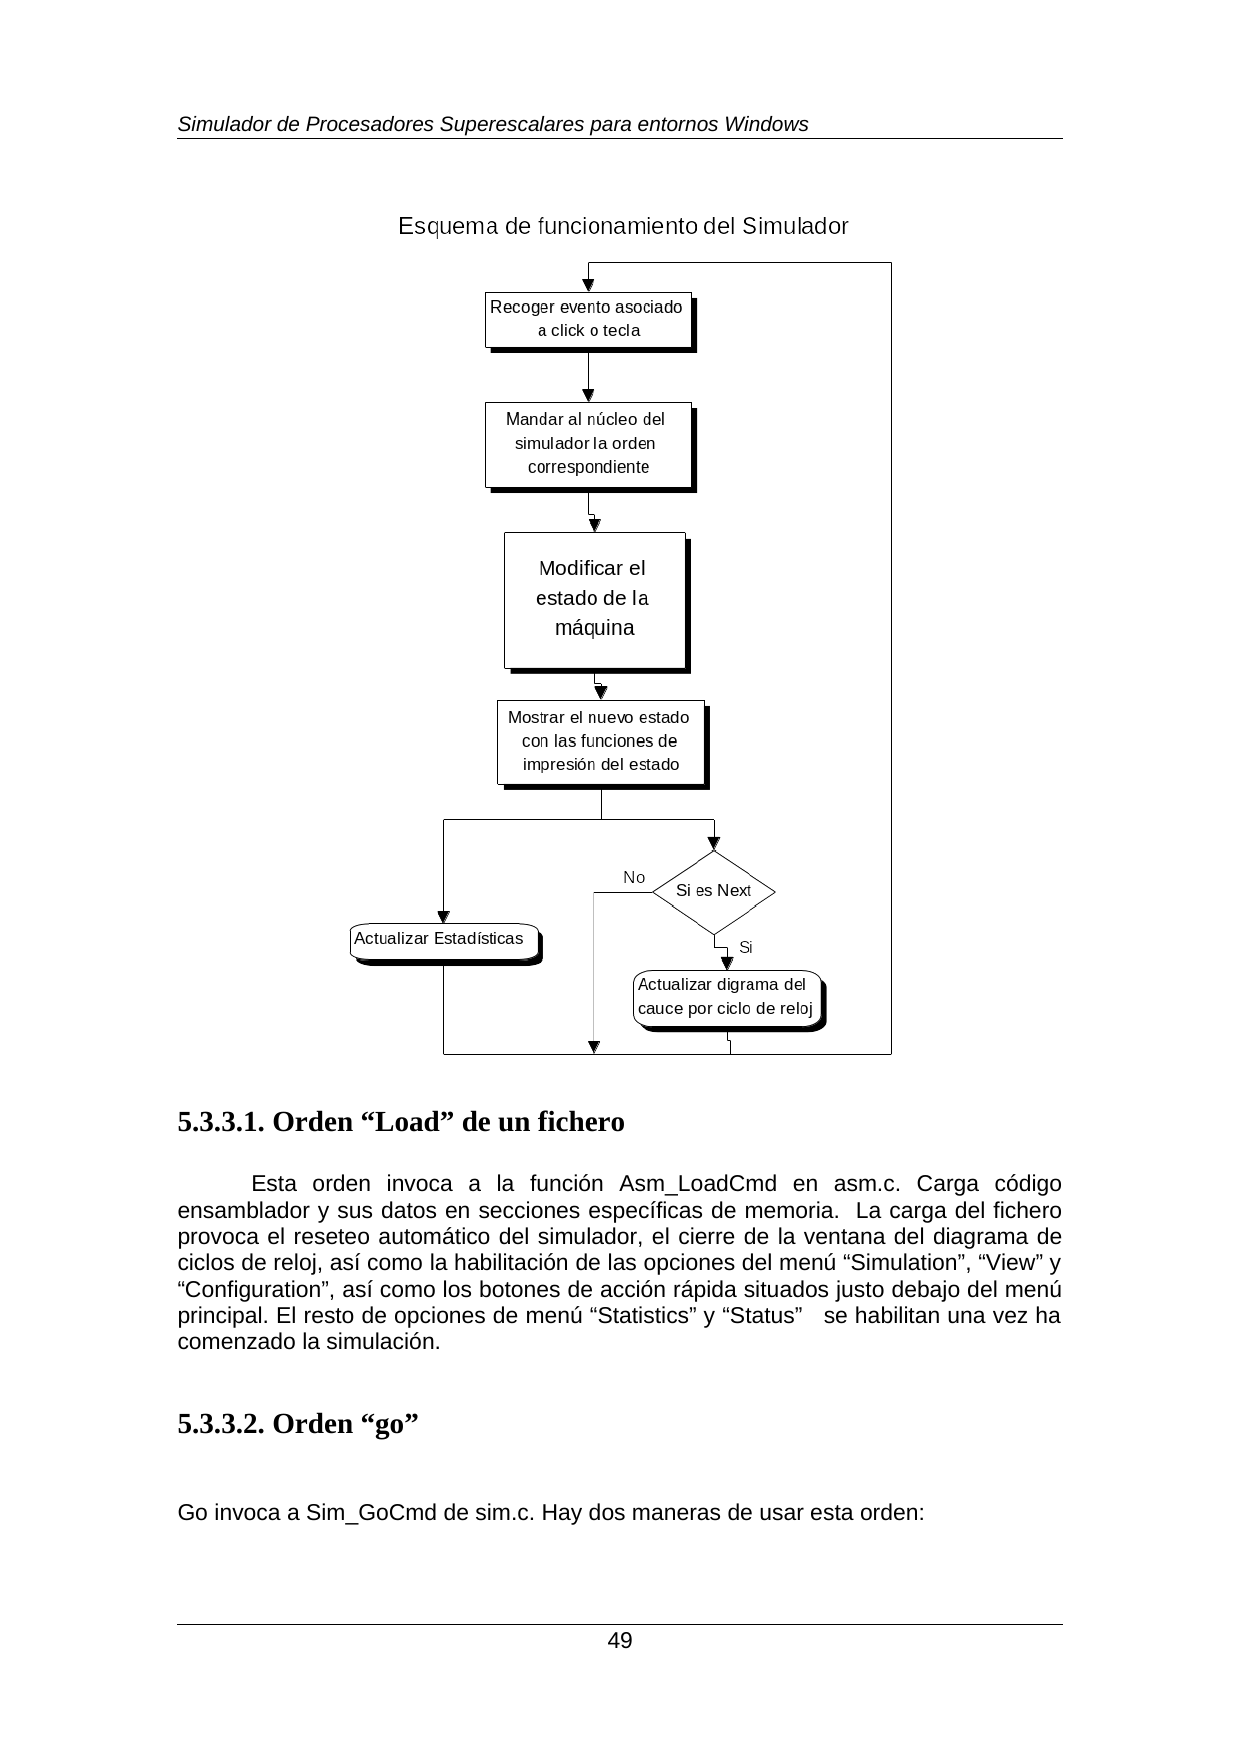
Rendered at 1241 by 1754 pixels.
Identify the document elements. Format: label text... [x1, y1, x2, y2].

subtitle 5.3.3.2. Orden “go” [177, 1406, 1063, 1439]
subtitle 5.3.3.1. Orden “Load” de un fichero [177, 1104, 1063, 1138]
text Go invoca a Sim_GoCmd de sim.c. Hay dos maneras de usar esta orden: [177, 1498, 1063, 1525]
text Esta orden invoca a la función Asm_LoadCmd en asm.c. Carga código ensamblador y sus datos en secciones específicas de memoria. La carga del fichero provoca el reseteo automático del simulador, el cierre de la ventana del diagrama de ciclos de reloj, así como la habilitación de las opciones del menú “Simulation”, “View” y “Configuration”, así como los botones de acción rápida situados justo debajo del menú principal. El resto de opciones de menú “Statistics” y “Status” se habilitan una vez ha comenzado la simulación. [177, 1170, 1063, 1355]
